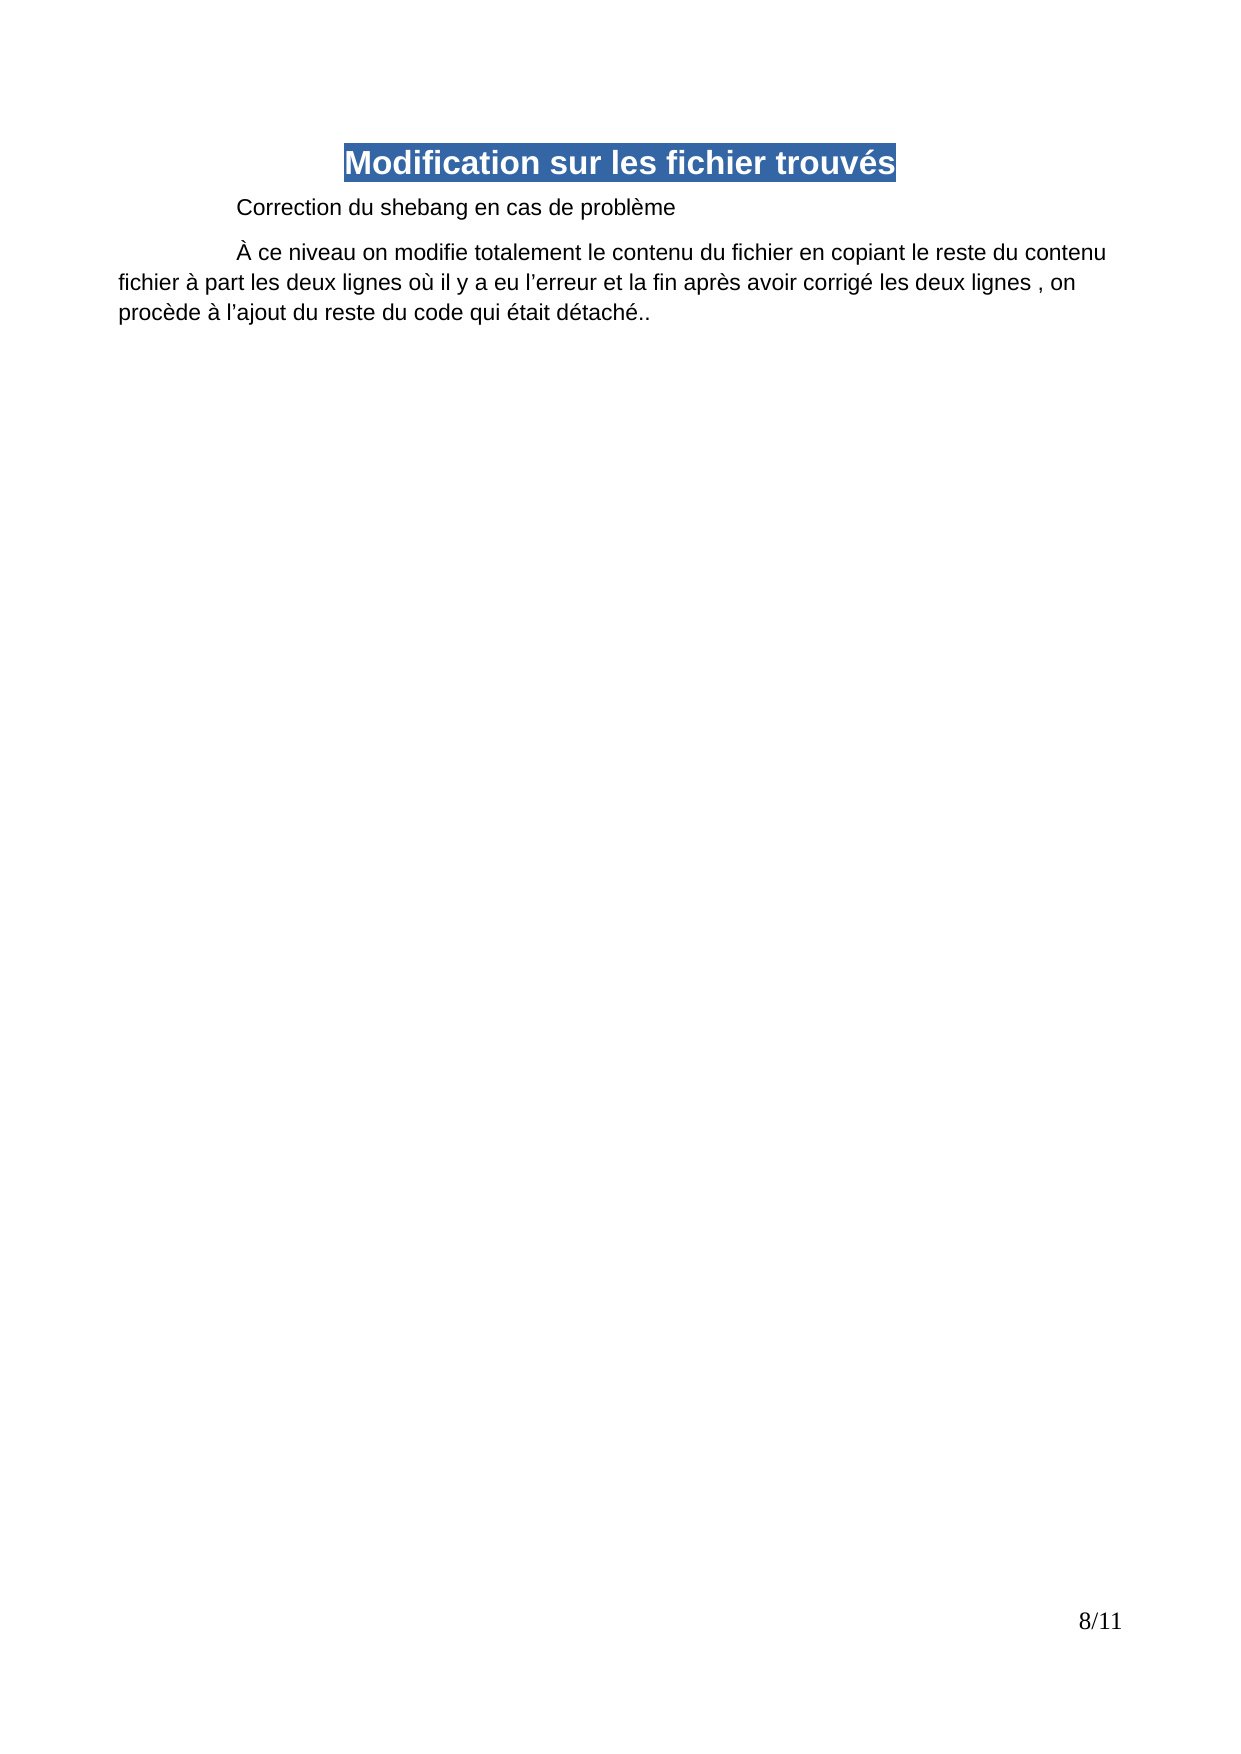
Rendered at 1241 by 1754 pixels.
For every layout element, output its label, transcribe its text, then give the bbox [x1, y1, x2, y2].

subtitle Modification sur les fichier trouvés [896, 143, 1122, 182]
text À ce niveau on modifie totalement le contenu du fichier en copiant le reste du contenu fichier à part les deux lignes où il y a eu l’erreur et la fin après avoir corrigé les deux lignes , on procède à l’ajout du reste du code qui était détaché.. [118, 239, 1122, 326]
text Correction du shebang en cas de problème [118, 194, 1122, 220]
subtitle Modification sur les fichier trouvés [118, 143, 344, 182]
